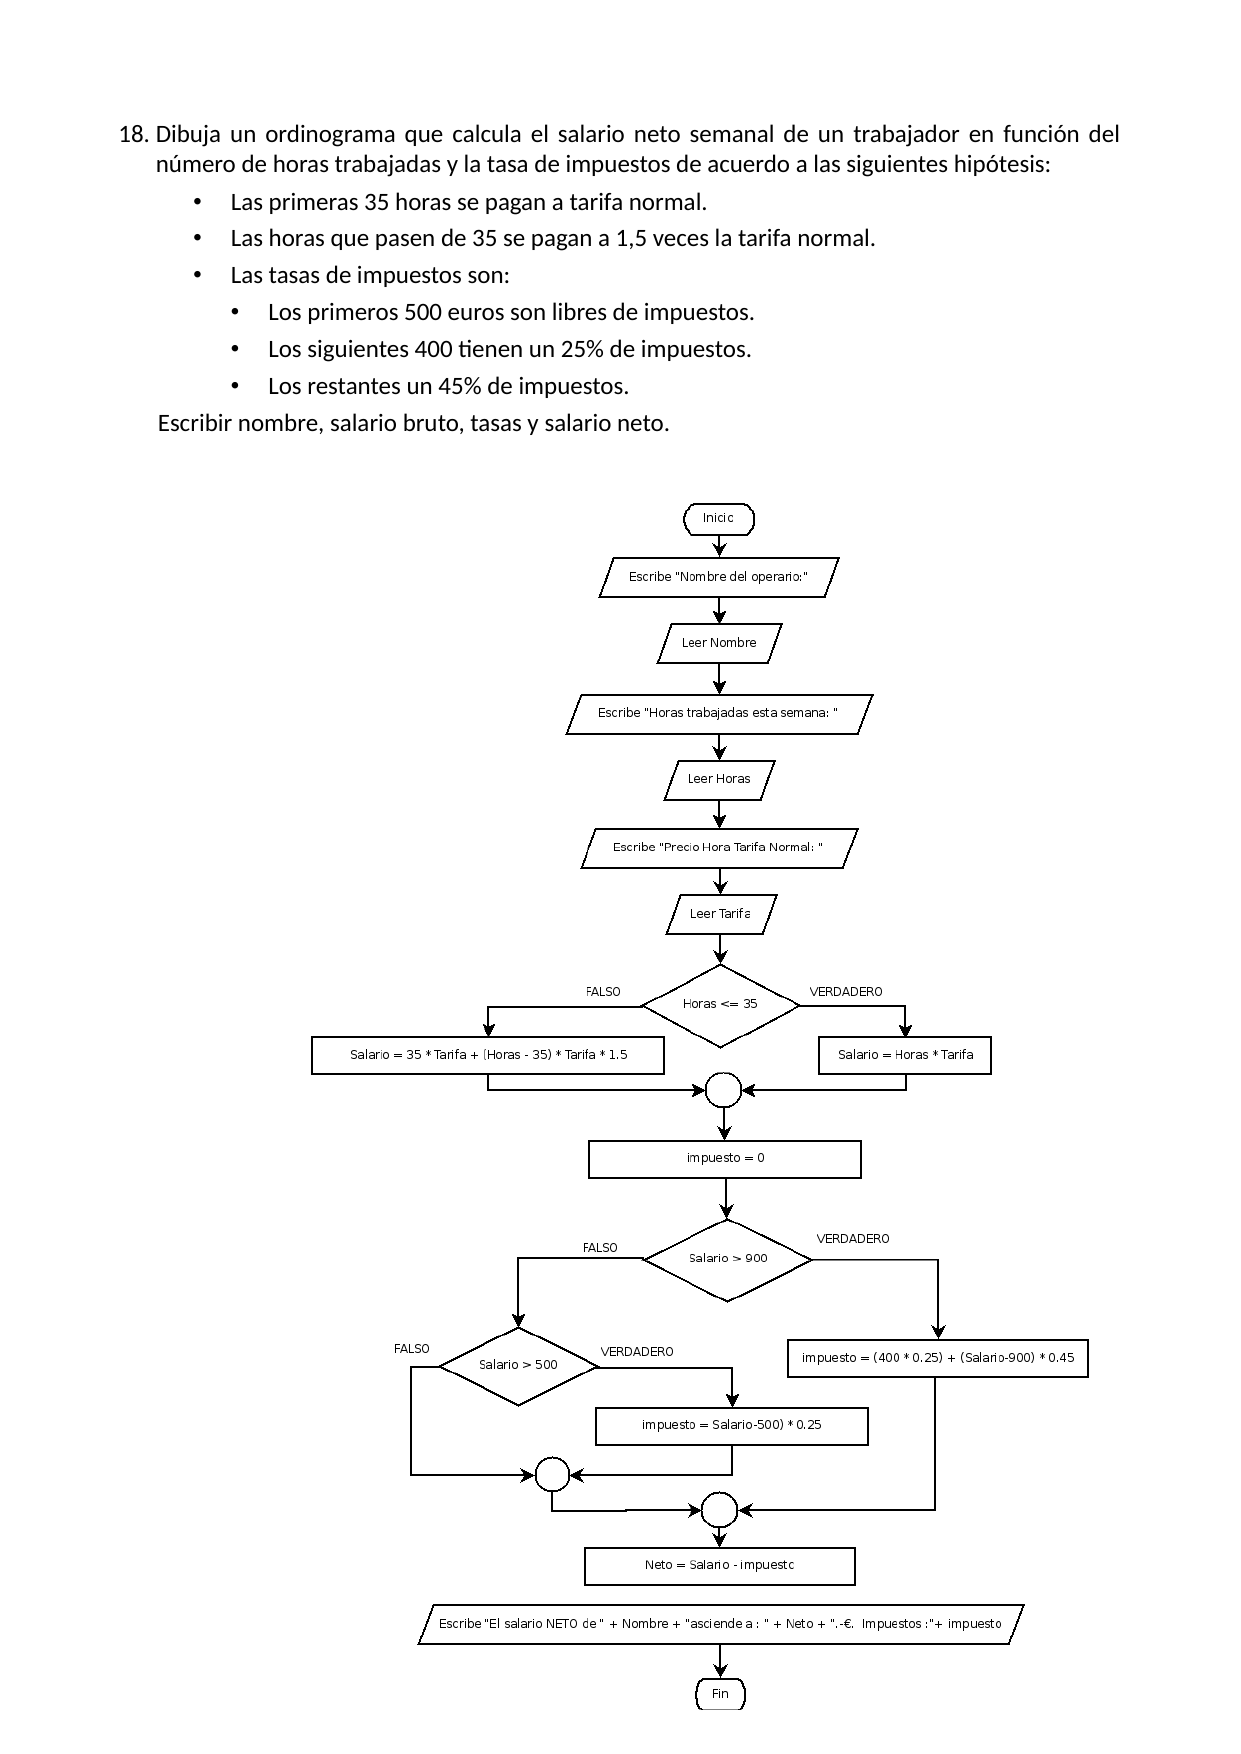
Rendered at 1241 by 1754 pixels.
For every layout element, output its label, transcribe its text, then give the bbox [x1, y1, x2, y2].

list Las tasas de impuestos son: [193, 259, 1122, 290]
list Las horas que pasen de 35 se pagan a 1,5 veces la tarifa normal. [193, 223, 1122, 253]
list Los siguientes 400 tienen un 25% de impuestos. [231, 333, 1122, 364]
list Dibuja un ordinograma que calcula el salario neto semanal de un trabajador en función del número de horas trabajadas y la tasa de impuestos de acuerdo a las siguientes hipótesis: [118, 118, 1122, 179]
list Los primeros 500 euros son libres de impuestos. [231, 297, 1122, 327]
list Los restantes un 45% de impuestos. [231, 371, 1122, 401]
picture [280, 473, 1103, 1710]
list Las primeras 35 horas se pagan a tarifa normal. [193, 186, 1122, 216]
list Escribir nombre, salario bruto, tasas y salario neto. [118, 407, 1122, 438]
